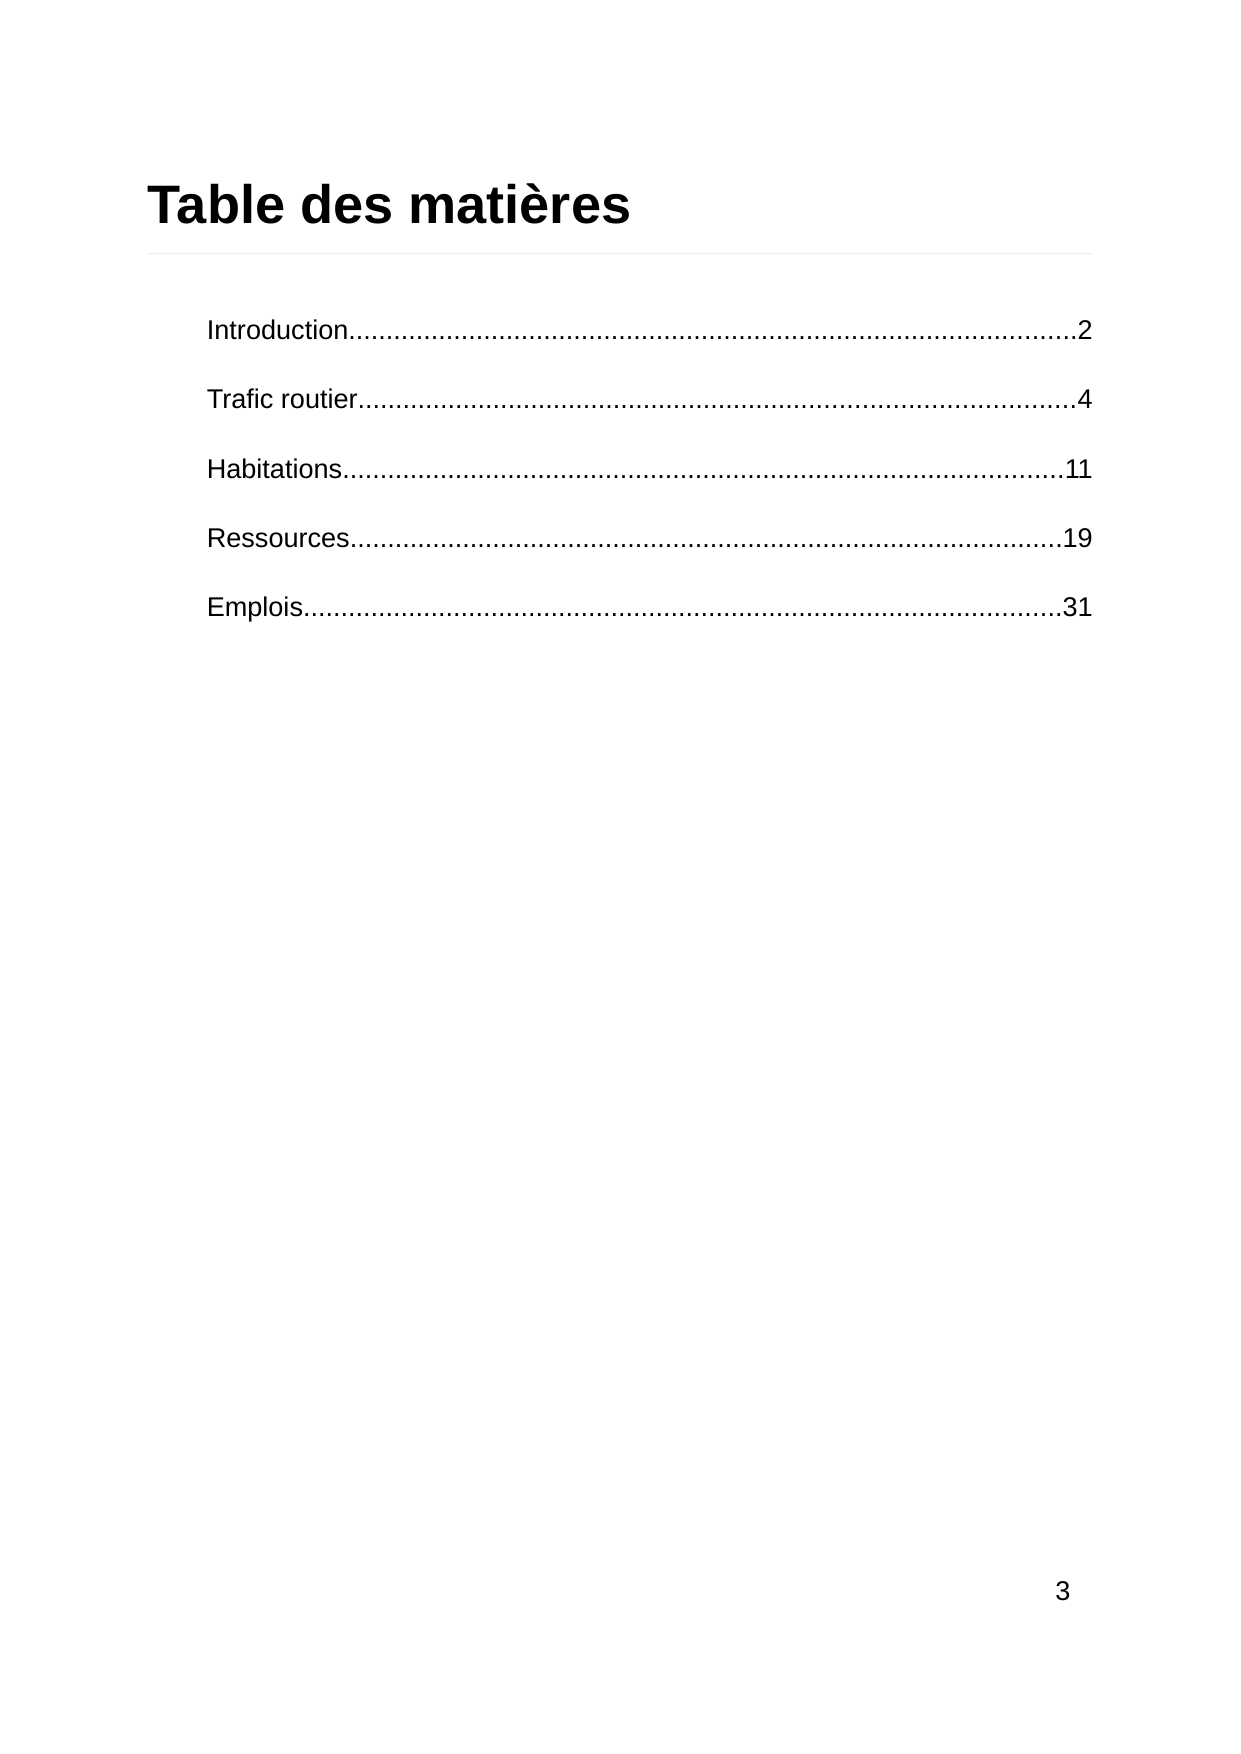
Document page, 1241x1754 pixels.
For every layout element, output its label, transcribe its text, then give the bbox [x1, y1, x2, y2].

text Ressources 19 [207, 522, 1093, 553]
text Introduction 2 [207, 314, 1093, 346]
text Habitations 11 [207, 453, 1093, 484]
subtitle Table des matières [148, 173, 1093, 253]
text Trafic routier 4 [207, 383, 1093, 415]
text Emplois 31 [207, 591, 1093, 622]
